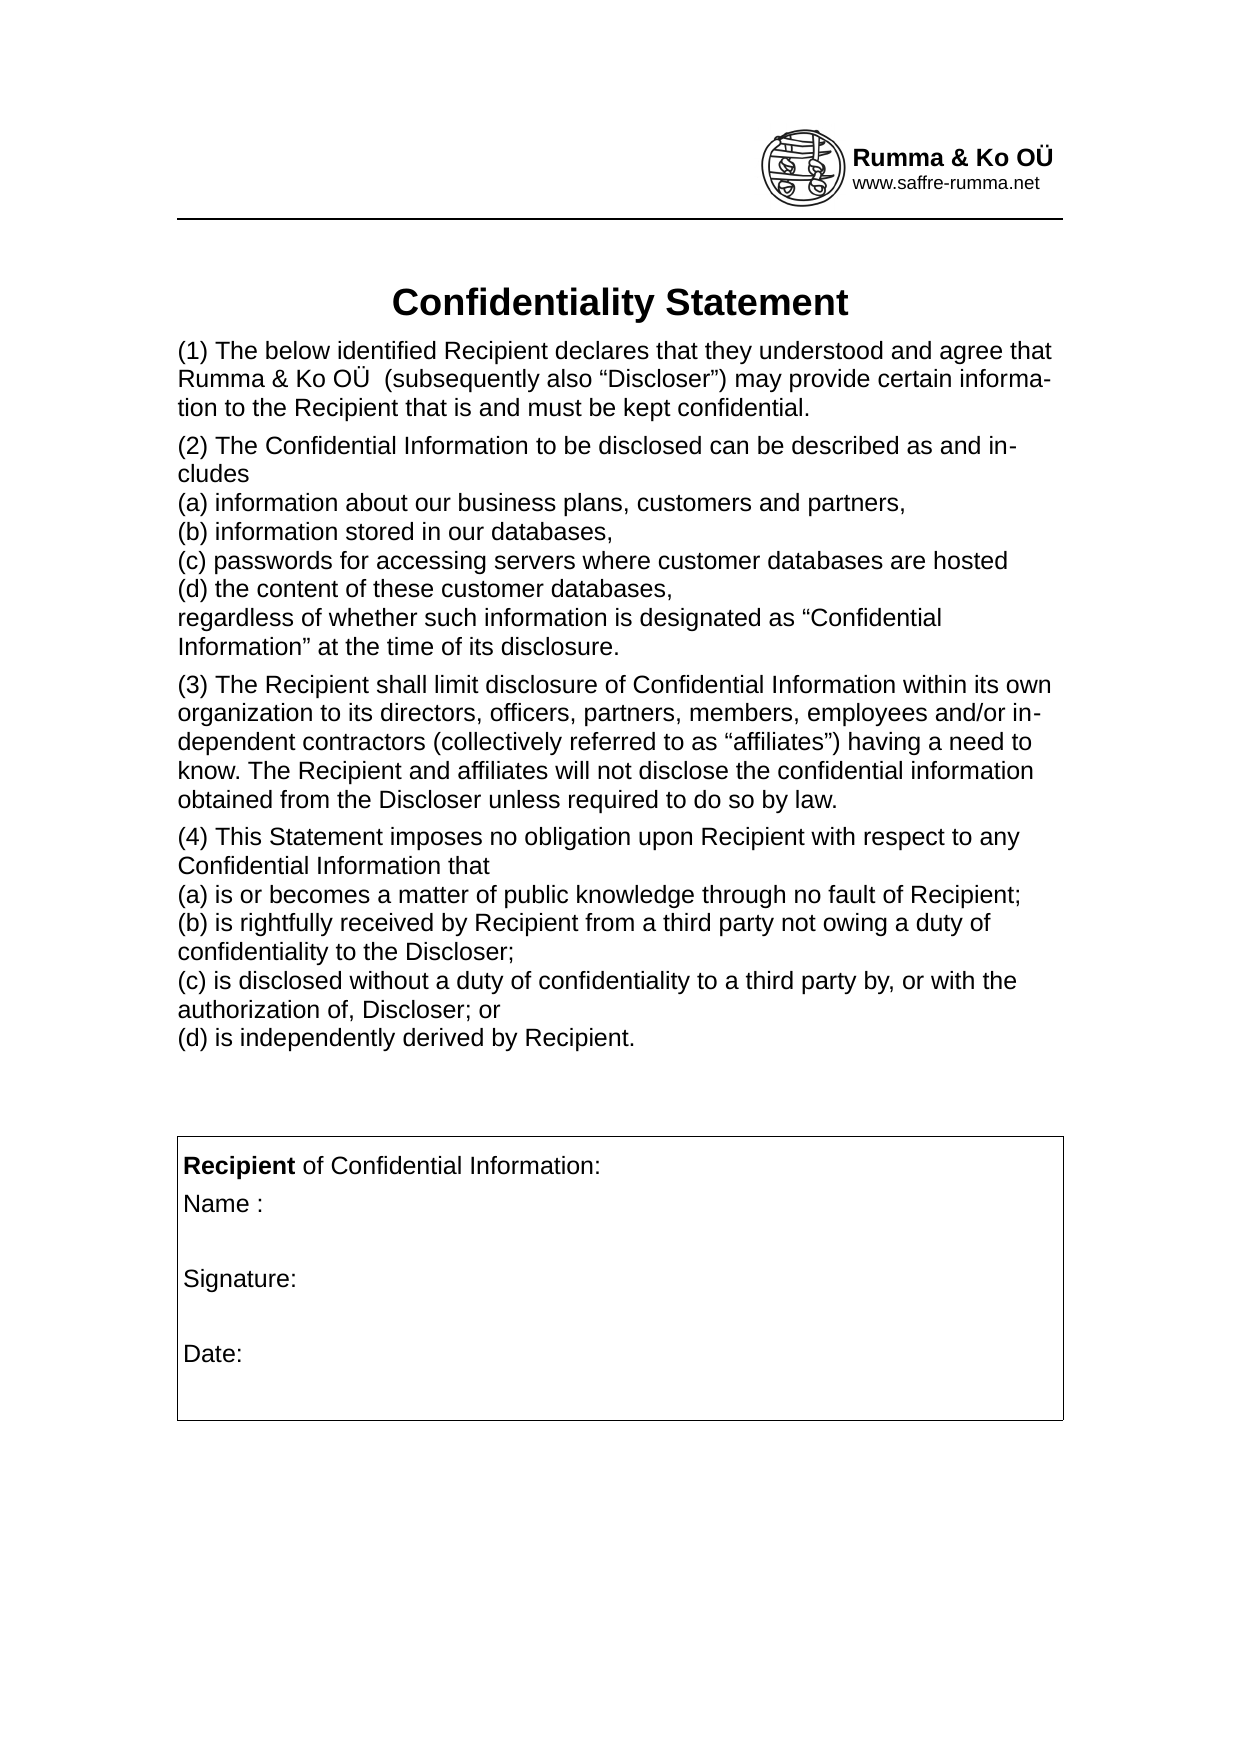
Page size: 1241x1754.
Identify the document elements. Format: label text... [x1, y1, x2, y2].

text (4) This Statement imposes no obligation upon Recipient with respect to any Confidential Information that (a) is or becomes a matter of public knowledge through no fault of Recipient; (b) is rightfully received by Recipient from a third party not owing a duty of confidentiality to the Discloser; (c) is disclosed without a duty of confi­dentiality to a third party by, or with the authorization of, Discloser; or (d) is inde­pendently derived by Recipient. [177, 822, 1063, 1052]
text (3) The Recipient shall limit disclosure of Confidential Information within its own organization to its directors, officers, partners, members, employees and/or in­dependent contractors (collec­tively referred to as “affiliates”) having a need to know. The Recipient and affiliates will not disclose the confidential information obtained from the Discloser unless required to do so by law. [177, 669, 1063, 813]
picture [754, 123, 847, 213]
table_header Recipient of Confidential Information: Name : Signature: Date: [178, 1137, 1063, 1420]
text (1) The below identified Recipient declares that they understood and agree that Rumma & Ko OÜ (subsequently also “Discloser”) may provide certain infor­ma­tion to the Recipient that is and must be kept confidential. [177, 336, 1063, 422]
subtitle Confidentiality Statement [177, 279, 1063, 323]
text (2) The Confidential Information to be disclosed can be described as and in­cludes (a) information about our business plans, customers and partners, (b) information stored in our databases, (c) passwords for accessing servers where customer data­bases are hosted (d) the content of these customer databases, regardless of whether such information is designated as “Confidential Information” at the time of its disclosure. [177, 431, 1063, 661]
